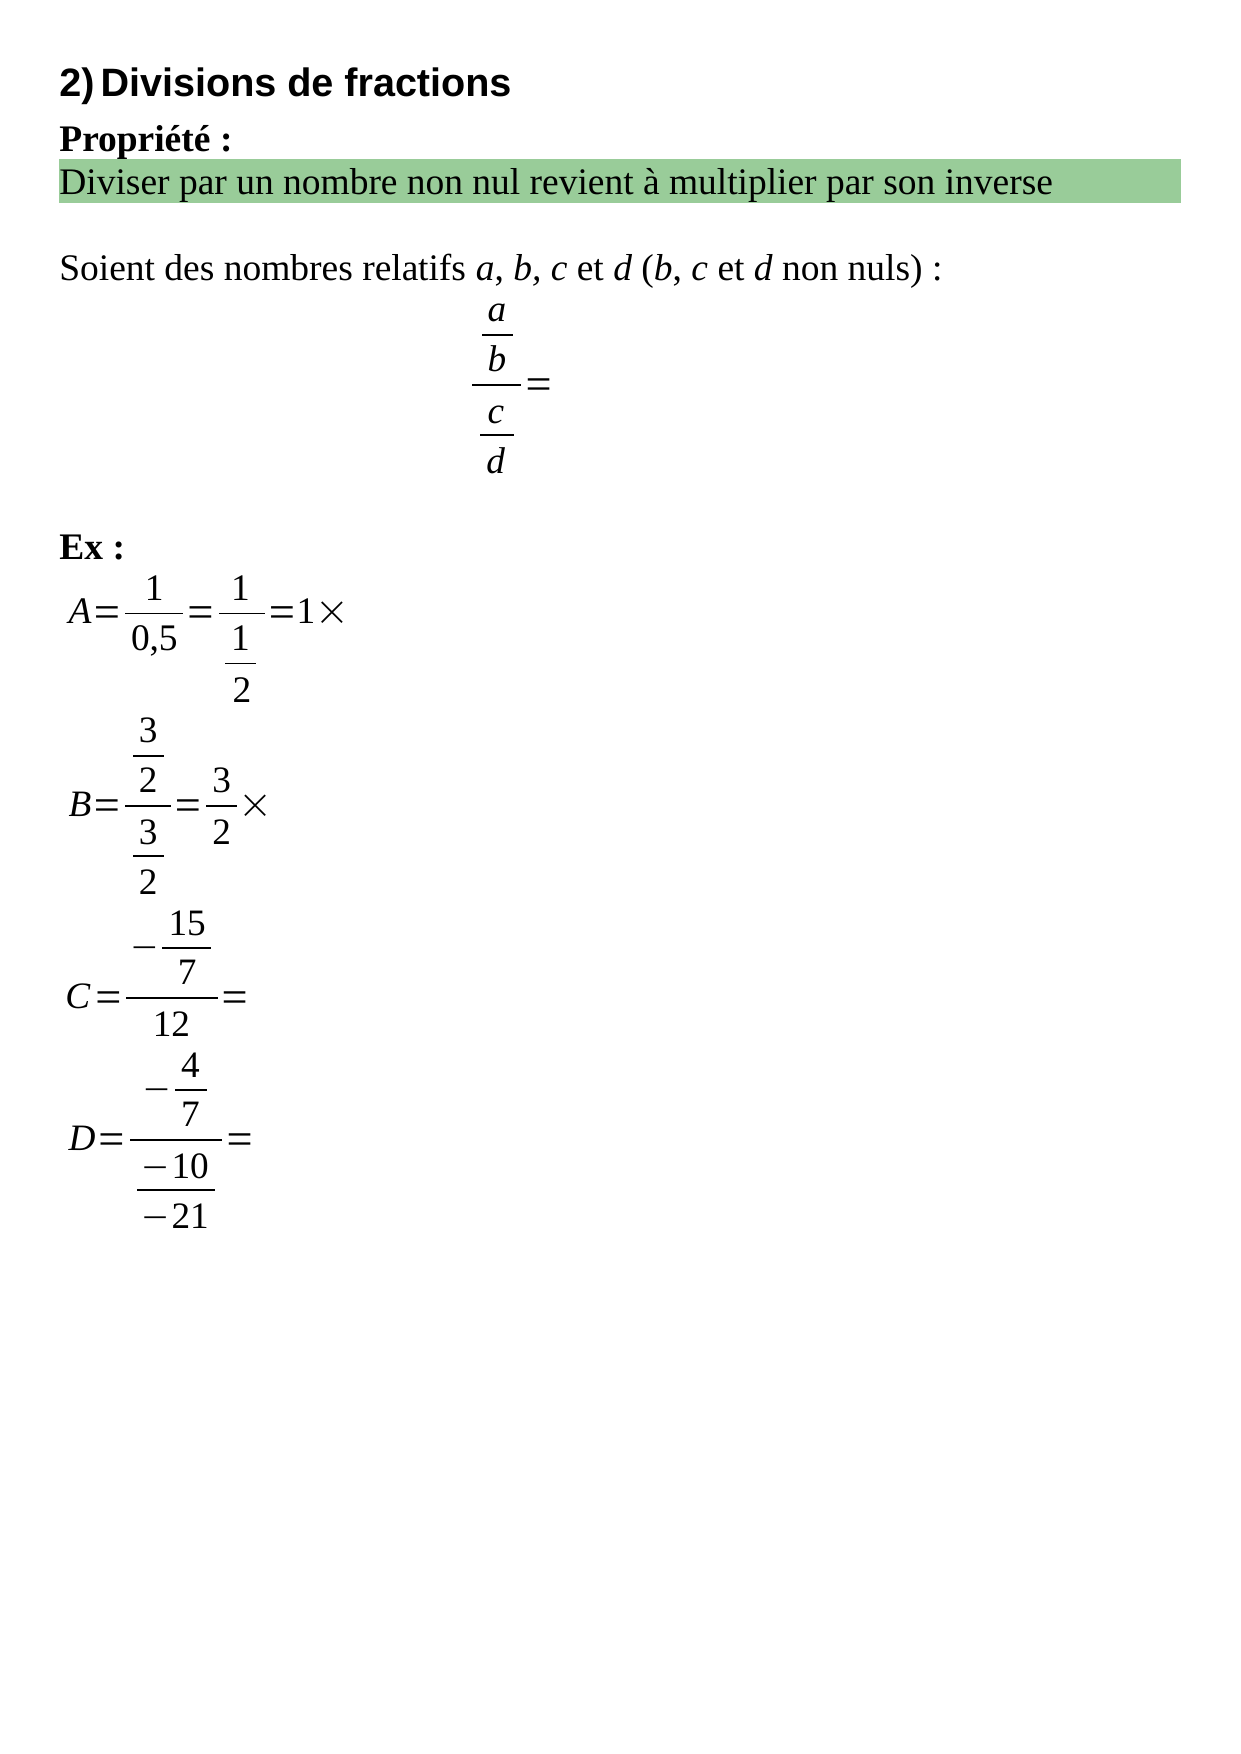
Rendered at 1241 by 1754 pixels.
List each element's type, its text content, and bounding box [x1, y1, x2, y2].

list Divisions de fractions [59, 59, 1181, 105]
text Diviser par un nombre non nul revient à multiplier par son inverse [59, 159, 1181, 203]
text Propriété : [59, 116, 1181, 159]
text Ex : [59, 524, 1181, 567]
text Soient des nombres relatifs a, b, c et d (b, c et d non nuls) : [59, 246, 1181, 289]
